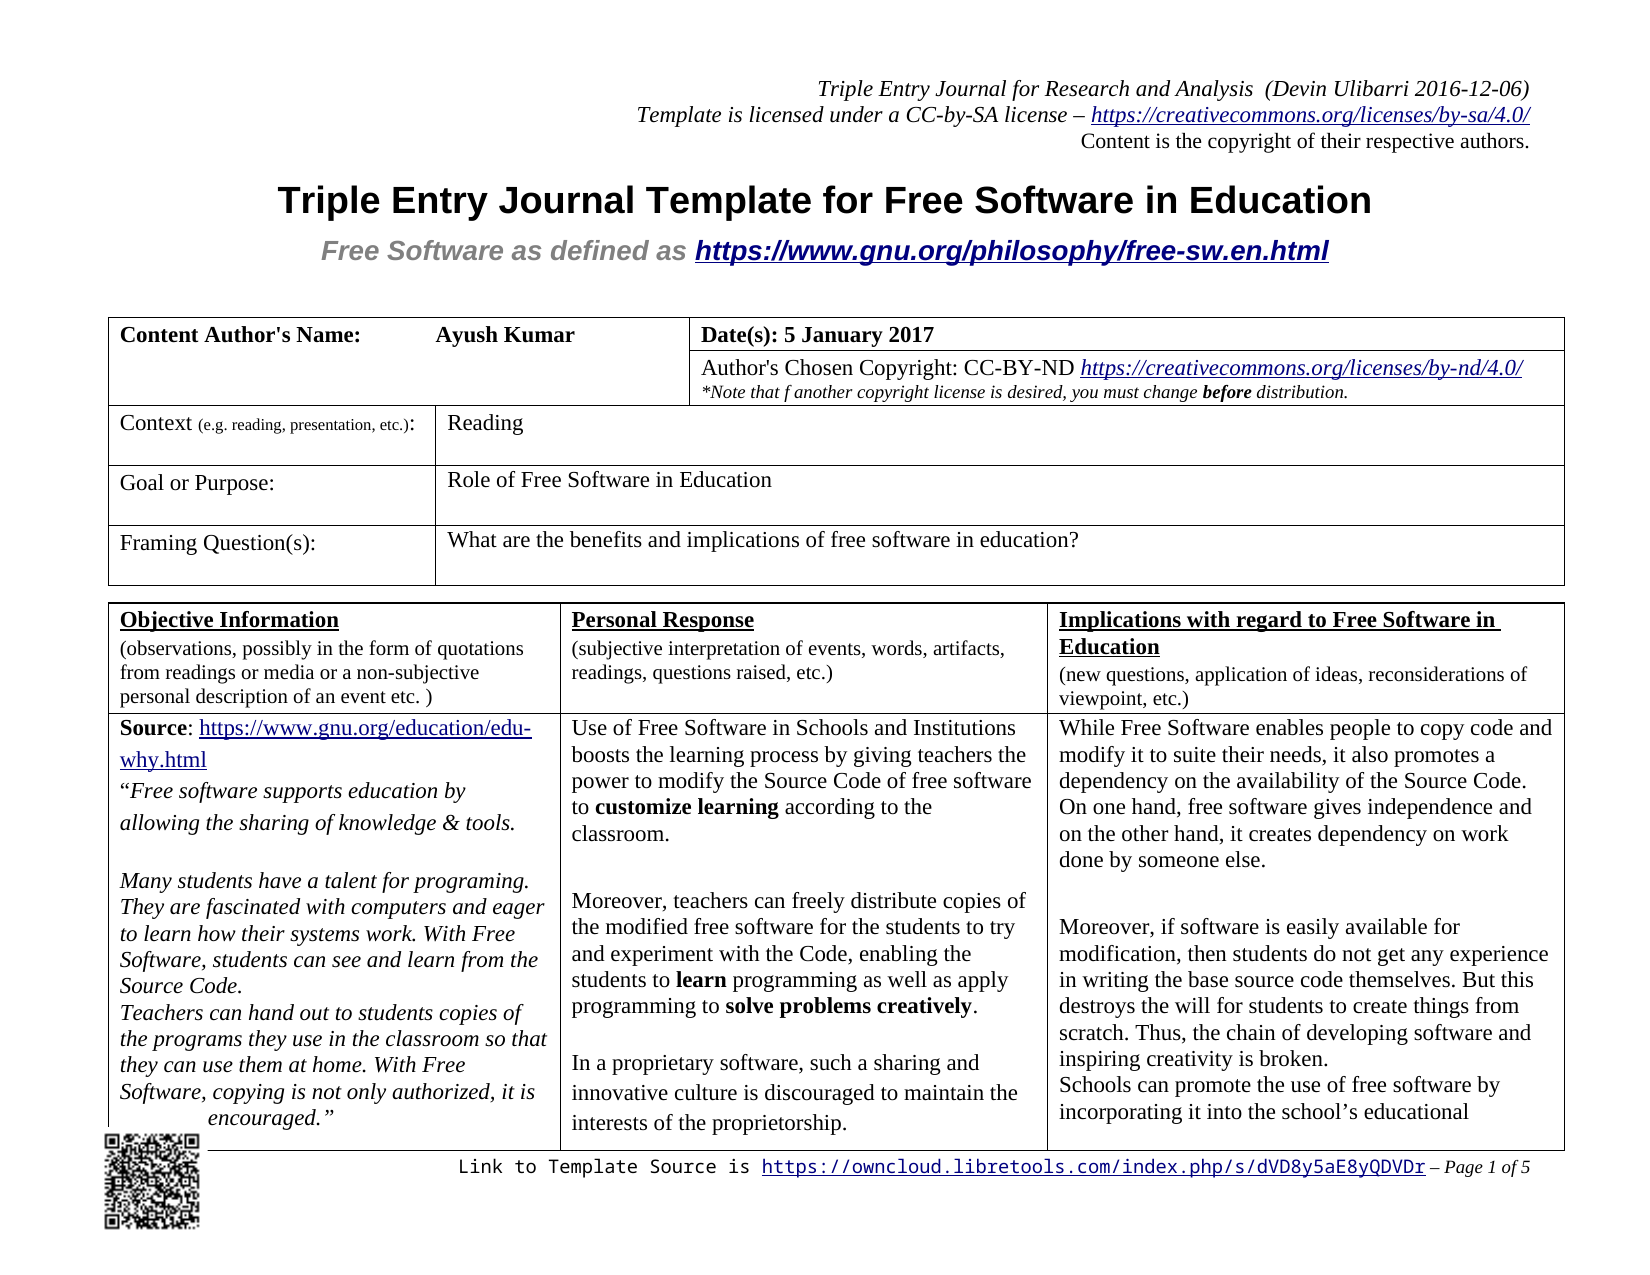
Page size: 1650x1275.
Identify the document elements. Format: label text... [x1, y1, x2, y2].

table_cell Role of Free Software in Education [436, 466, 1564, 525]
table_cell Source: https://www.gnu.org/education/edu-why.html “Free software supports education by allowing the sharing of knowledge & tools. Many students have a talent for programing. They are fascinated with computers and eager to learn how their systems work. With Free Software, students can see and learn from the Source Code. Teachers can hand out to students copies of the programs they use in the classroom so that they can use them at home. With Free Software, copying is not only authorized, it is encouraged.” [109, 714, 560, 1150]
subtitle Triple Entry Journal Template for Free Software in Education [120, 178, 1530, 222]
table_cell While Free Software enables people to copy code and modify it to suite their needs, it also promotes a dependency on the availability of the Source Code. On one hand, free software gives independence and on the other hand, it creates dependency on work done by someone else. Moreover, if software is easily available for modification, then students do not get any experience in writing the base source code themselves. But this destroys the will for students to create things from scratch. Thus, the chain of developing software and inspiring creativity is broken. Schools can promote the use of free software by incorporating it into the school’s educational [1048, 714, 1564, 1150]
table_header Content Author's Name: Ayush Kumar [109, 318, 689, 405]
table_header Personal Response (subjective interpretation of events, words, artifacts, readings, questions raised, etc.) [561, 604, 1047, 713]
table_cell Goal or Purpose: [109, 466, 435, 525]
table_cell Framing Question(s): [109, 526, 435, 584]
table_cell Use of Free Software in Schools and Institutions boosts the learning process by giving teachers the power to modify the Source Code of free software to customize learning according to the classroom. Moreover, teachers can freely distribute copies of the modified free software for the students to try and experiment with the Code, enabling the students to learn programming as well as apply programming to solve problems creatively. In a proprietary software, such a sharing and innovative culture is discouraged to maintain the interests of the proprietorship. [561, 714, 1047, 1150]
subtitle Free Software as defined as https://www.gnu.org/philosophy/free-sw.en.html [120, 234, 1530, 266]
table_cell Author's Chosen Copyright: CC-BY-ND https://creativecommons.org/licenses/by-nd/4.0/ *Note that f another copyright license is desired, you must change before distribution. [690, 351, 1564, 405]
table_header Objective Information (observations, possibly in the form of quotations from readings or media or a non-subjective personal description of an event etc. ) [109, 604, 560, 713]
table_cell What are the benefits and implications of free software in education? [436, 526, 1564, 584]
table_header Date(s): 5 January 2017 [690, 318, 1564, 350]
table_cell Context (e.g. reading, presentation, etc.): [109, 406, 435, 465]
table_cell Reading [436, 406, 1564, 465]
picture [97, 1127, 208, 1238]
table_header Implications with regard to Free Software in Education (new questions, application of ideas, reconsiderations of viewpoint, etc.) [1048, 604, 1564, 713]
